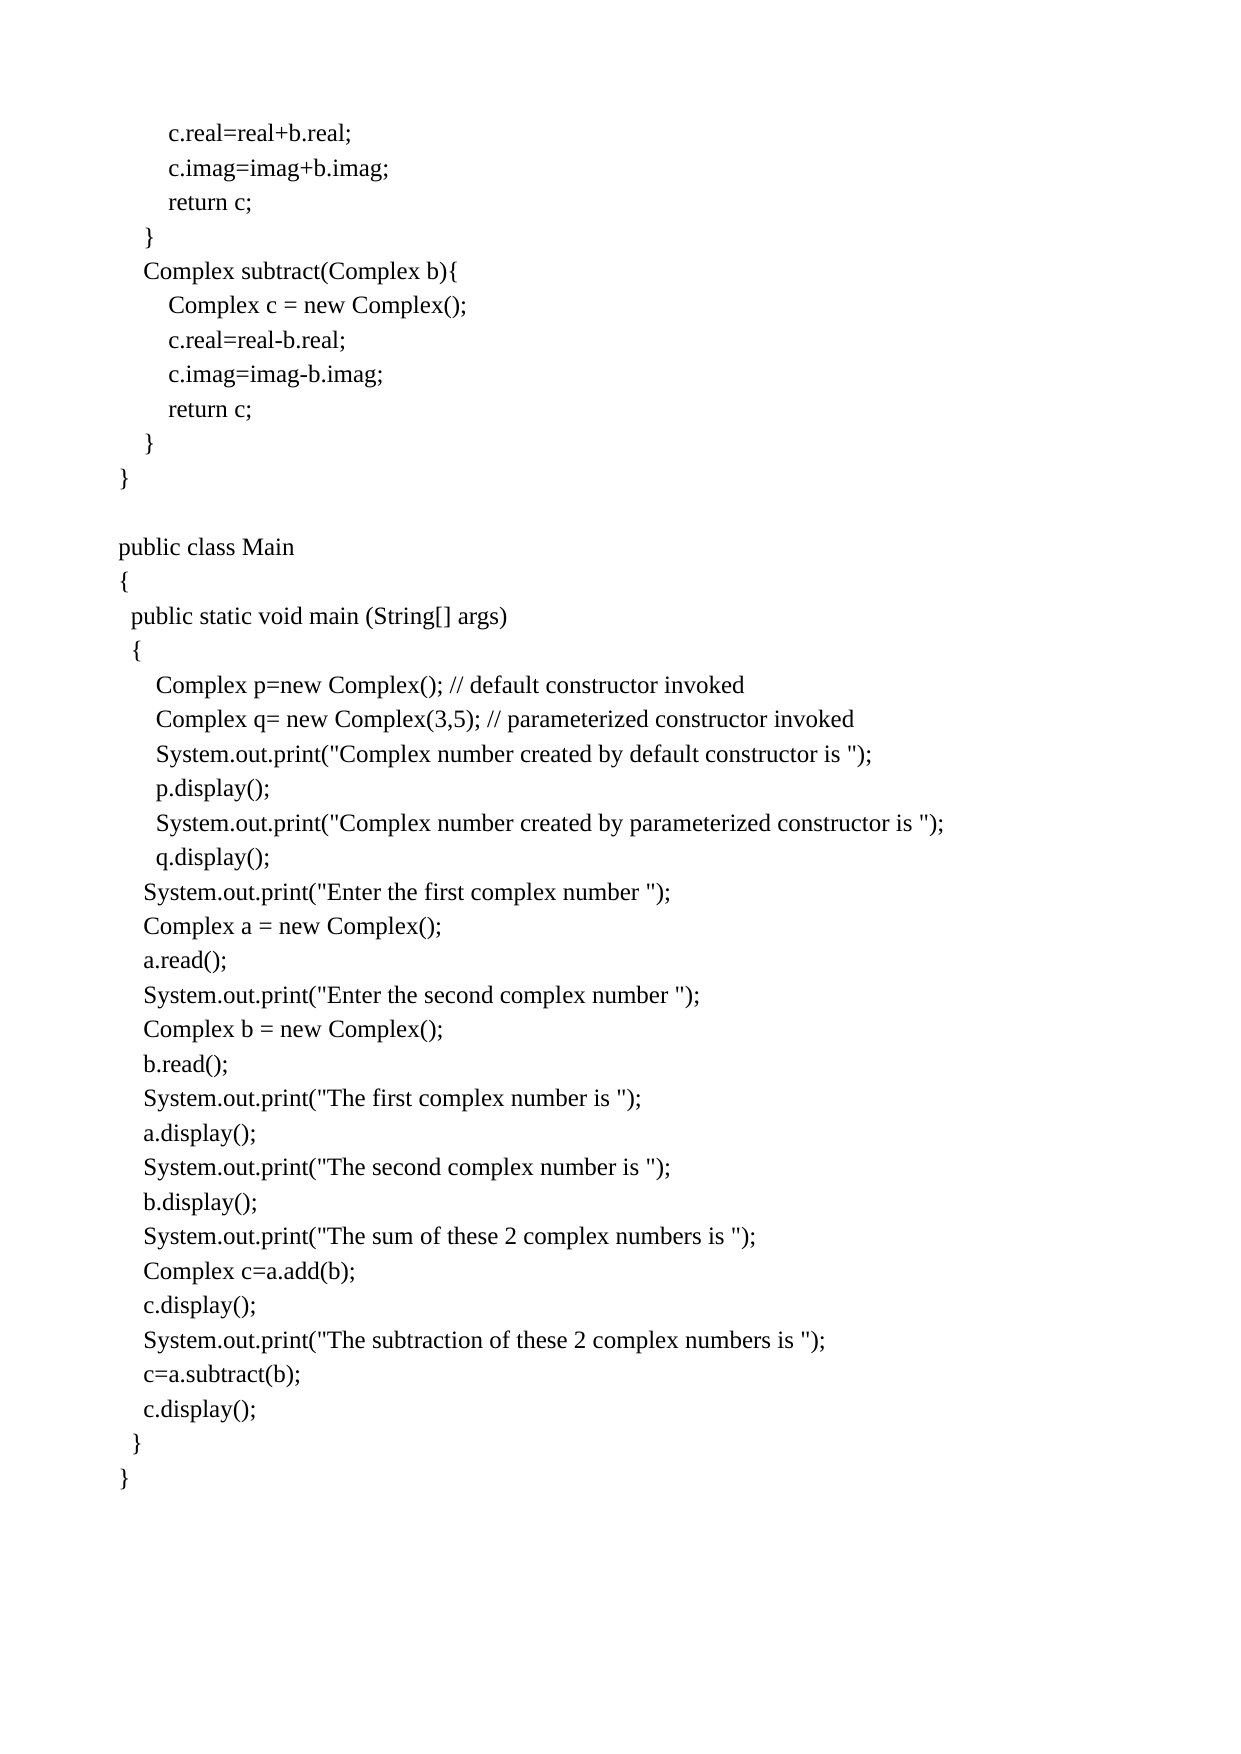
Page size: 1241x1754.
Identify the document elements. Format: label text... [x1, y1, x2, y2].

text c=a.subtract(b); [118, 1359, 1122, 1388]
text } [118, 222, 1122, 250]
text System.out.print("The subtraction of these 2 complex numbers is "); [118, 1325, 1122, 1354]
text System.out.print("The sum of these 2 complex numbers is "); [118, 1221, 1122, 1250]
text System.out.print("Complex number created by default constructor is "); [118, 739, 1122, 767]
text c.imag=imag-b.imag; [118, 359, 1122, 388]
text Complex p=new Complex(); // default constructor invoked [118, 670, 1122, 698]
text c.real=real+b.real; [118, 118, 1122, 147]
text p.display(); [118, 773, 1122, 802]
text public static void main (String[] args) [118, 601, 1122, 629]
text } [118, 463, 1122, 492]
text c.real=real-b.real; [118, 325, 1122, 354]
text return c; [118, 394, 1122, 423]
text Complex subtract(Complex b){ [118, 256, 1122, 285]
text c.display(); [118, 1394, 1122, 1423]
text { [118, 566, 1122, 595]
text a.display(); [118, 1118, 1122, 1147]
text System.out.print("The first complex number is "); [118, 1083, 1122, 1112]
text System.out.print("The second complex number is "); [118, 1152, 1122, 1181]
text c.imag=imag+b.imag; [118, 153, 1122, 181]
text b.read(); [118, 1049, 1122, 1078]
text System.out.print("Enter the first complex number "); [118, 877, 1122, 905]
text Complex c=a.add(b); [118, 1256, 1122, 1285]
text public class Main [118, 532, 1122, 561]
text } [118, 1428, 1122, 1457]
text Complex a = new Complex(); [118, 911, 1122, 940]
text b.display(); [118, 1187, 1122, 1216]
text q.display(); [118, 842, 1122, 871]
text Complex q= new Complex(3,5); // parameterized constructor invoked [118, 704, 1122, 733]
text System.out.print("Enter the second complex number "); [118, 980, 1122, 1009]
text return c; [118, 187, 1122, 216]
text Complex b = new Complex(); [118, 1014, 1122, 1043]
text a.read(); [118, 946, 1122, 974]
text System.out.print("Complex number created by parameterized constructor is "); [118, 808, 1122, 836]
text { [118, 635, 1122, 664]
text Complex c = new Complex(); [118, 291, 1122, 319]
text } [118, 428, 1122, 457]
text } [118, 1463, 1122, 1492]
text c.display(); [118, 1290, 1122, 1319]
